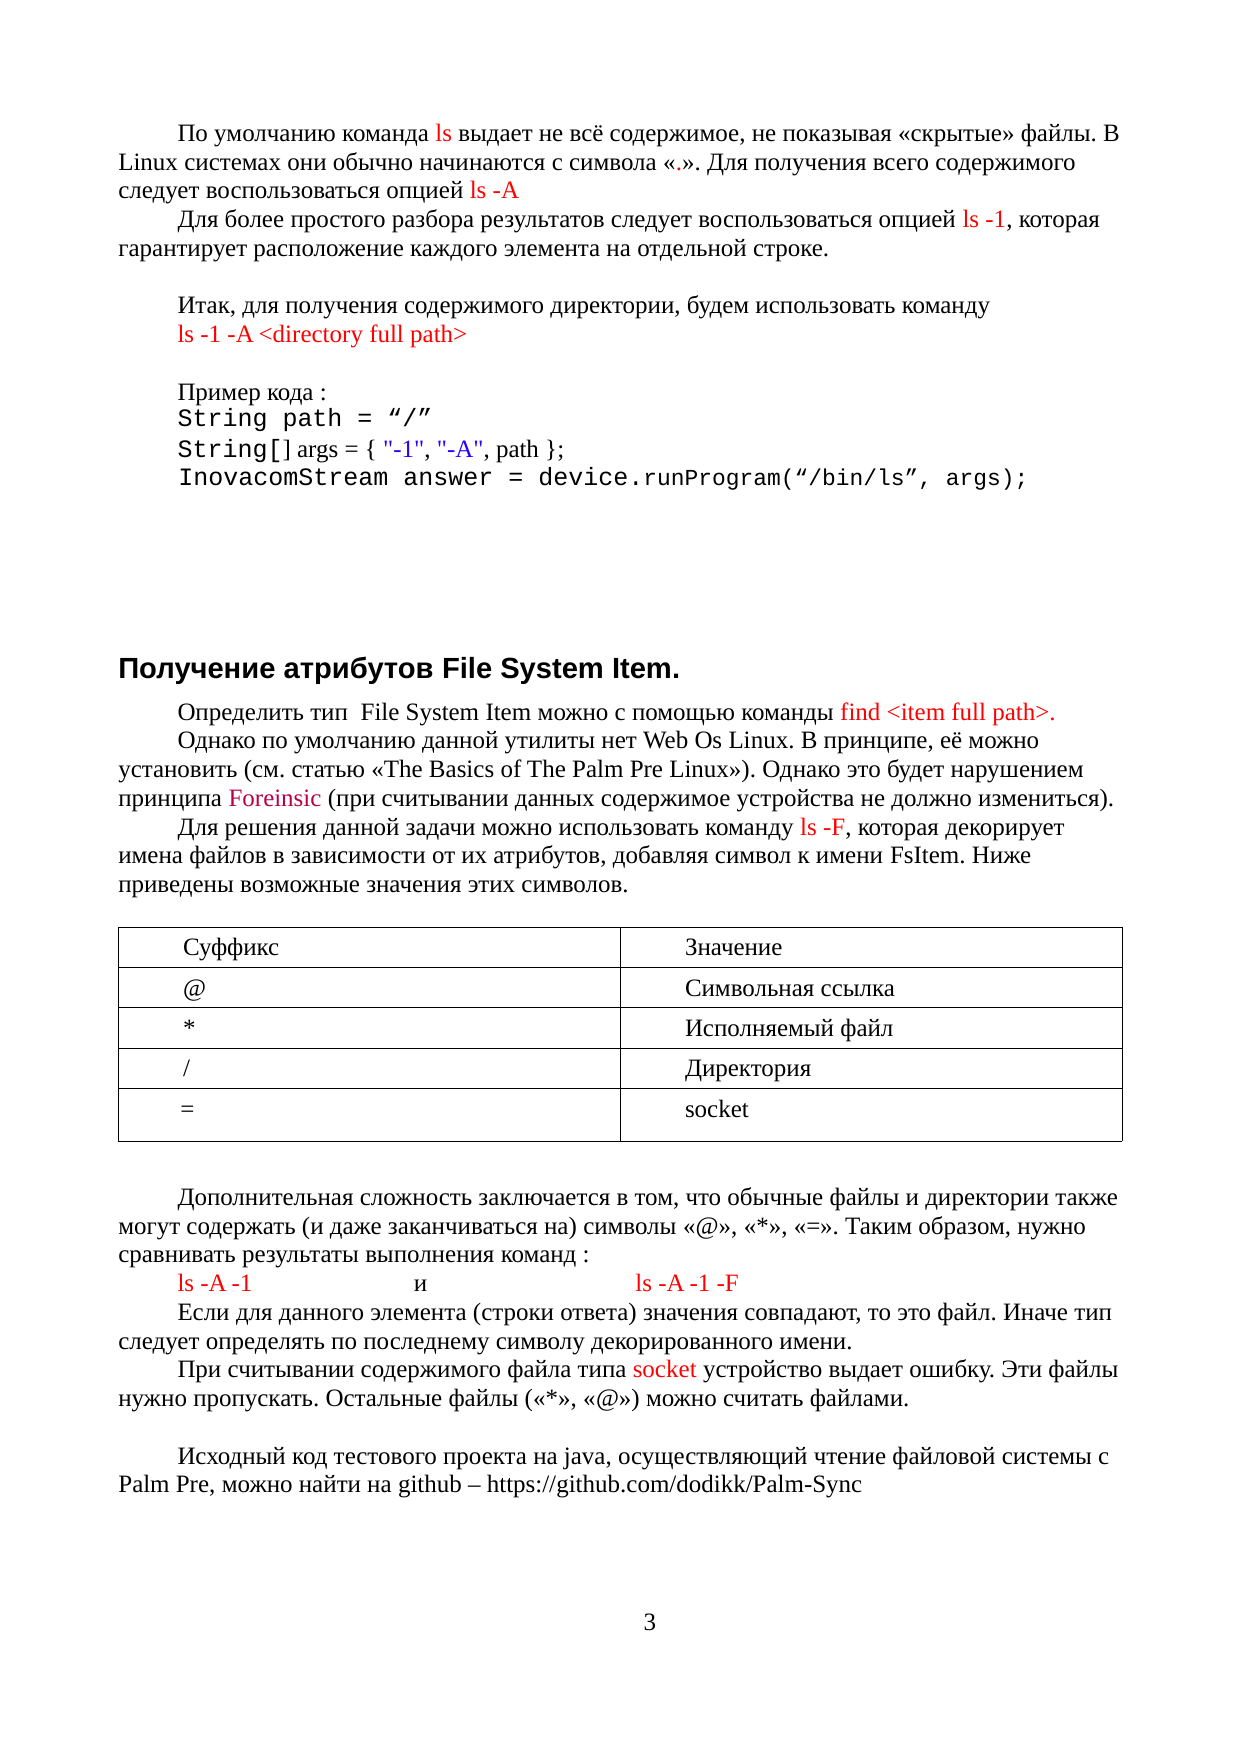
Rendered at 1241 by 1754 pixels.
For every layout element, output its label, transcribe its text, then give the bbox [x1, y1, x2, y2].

table_cell Директория [621, 1049, 1122, 1088]
subtitle Получение атрибутов File System Item. [118, 651, 1122, 684]
text ls -A -1 и ls -A -1 -F [118, 1268, 1122, 1297]
table_cell * [119, 1008, 620, 1048]
text Если для данного элемента (строки ответа) значения совпадают, то это файл. Иначе тип следует определять по последнему символу декорированного имени. [118, 1297, 1122, 1354]
table_cell = [119, 1089, 620, 1141]
text String[] args = { "-1", "-A", path }; [118, 434, 1122, 465]
table_header Значение [621, 928, 1122, 967]
text Итак, для получения содержимого директории, будем использовать команду [118, 291, 1122, 319]
table_cell @ [119, 968, 620, 1007]
text Дополнительная сложность заключается в том, что обычные файлы и директории также могут содержать (и даже заканчиваться на) символы «@», «*», «=». Таким образом, нужно сравнивать результаты выполнения команд : [118, 1182, 1122, 1268]
table_cell / [119, 1049, 620, 1088]
text InovacomStream answer = device.runProgram(“/bin/ls”, args); [118, 465, 1122, 493]
table_cell Символьная ссылка [621, 968, 1122, 1007]
text String path = “/” [118, 406, 1122, 434]
text Для более простого разбора результатов следует воспользоваться опцией ls -1, которая гарантирует расположение каждого элемента на отдельной строке. [118, 204, 1122, 262]
text Определить тип File System Item можно с помощью команды find <item full path>. [118, 697, 1122, 725]
text ls -1 -A <directory full path> [118, 319, 1122, 348]
text При считывании содержимого файла типа socket устройство выдает ошибку. Эти файлы нужно пропускать. Остальные файлы («*», «@») можно считать файлами. [118, 1354, 1122, 1412]
text По умолчанию команда ls выдает не всё содержимое, не показывая «скрытые» файлы. В Linux системах они обычно начинаются с символа «.». Для получения всего содержимого следует воспользоваться опцией ls -A [118, 118, 1122, 204]
text Для решения данной задачи можно использовать команду ls -F, которая декорирует имена файлов в зависимости от их атрибутов, добавляя символ к имени FsItem. Ниже приведены возможные значения этих символов. [118, 812, 1122, 898]
text Однако по умолчанию данной утилиты нет Web Os Linux. В принципе, её можно установить (см. статью «The Basics of The Palm Pre Linux»). Однако это будет нарушением принципа Foreinsic (при считывании данных содержимое устройства не должно измениться). [118, 725, 1122, 812]
table_cell Исполняемый файл [621, 1008, 1122, 1048]
table_header Суффикс [119, 928, 620, 967]
table_cell socket [621, 1089, 1122, 1141]
text Исходный код тестового проекта на java, осуществляющий чтение файловой системы с Palm Pre, можно найти на github – https://github.com/dodikk/Palm-Sync [118, 1441, 1122, 1498]
text Пример кода : [118, 377, 1122, 406]
